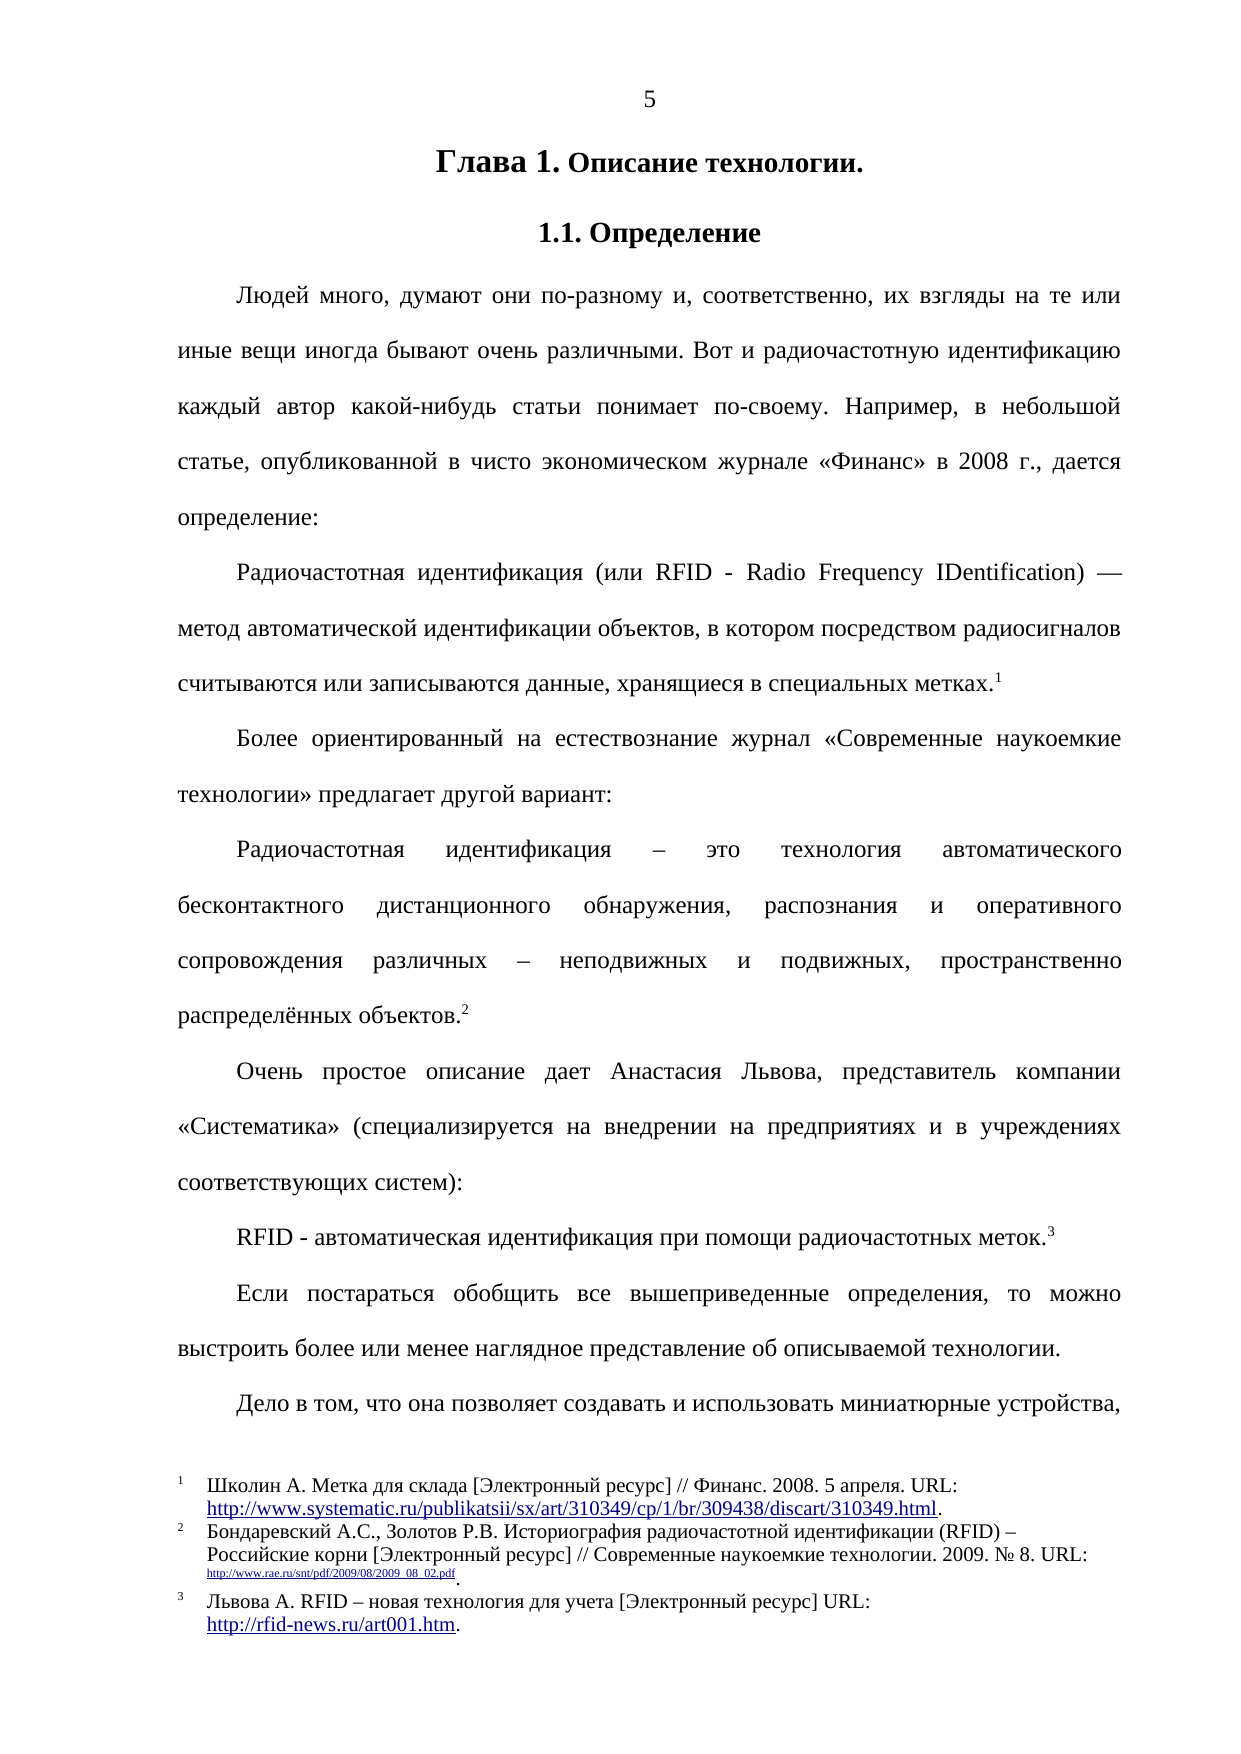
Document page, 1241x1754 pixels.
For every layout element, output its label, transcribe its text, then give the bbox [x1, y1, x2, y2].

text Людей много, думают они по-разному и, соответственно, их взгляды на те или иные вещи иногда бывают очень различными. Вот и радиочастотную идентификацию каждый автор какой-нибудь статьи понимает по-своему. Например, в небольшой статье, опубликованной в чисто экономическом журнале «Финанс» в 2008 г., дается определение: [177, 281, 1122, 531]
text Радиочастотная идентификация (или RFID - Radio Frequency IDentification) — метод автоматической идентификации объектов, в котором посредством радиосигналов считываются или записываются данные, хранящиеся в специальных метках. [177, 558, 1122, 697]
text Львова А. RFID – новая технология для учета [Электронный ресурс] URL: http://rfid-news.ru/art001.htm. [177, 1589, 1122, 1636]
text Дело в том, что она позволяет создавать и использовать миниатюрные устройства, [177, 1389, 1122, 1417]
text Глава 1. Описание технологии. [177, 143, 1122, 180]
text 1.1. Определение [177, 217, 1122, 249]
text Если постараться обобщить все вышеприведенные определения, то можно выстроить более или менее наглядное представление об описываемой технологии. [177, 1279, 1122, 1362]
text Школин А. Метка для склада [Электронный ресурс] // Финанс. 2008. 5 апреля. URL: http://www.systematic.ru/publikatsii/sx/art/310349/cp/1/br/309438/discart/310349.html. [177, 1474, 1122, 1520]
text Более ориентированный на естествознание журнал «Современные наукоемкие технологии» предлагает другой вариант: [177, 724, 1122, 808]
text RFID - автоматическая идентификация при помощи радиочастотных меток. [177, 1223, 1122, 1251]
text Радиочастотная идентификация – это технология автоматического бесконтактного дистанционного обнаружения, распознания и оперативного сопровождения различных – неподвижных и подвижных, пространственно распределённых объектов. [177, 835, 1122, 1029]
text Бондаревский А.С., Золотов Р.В. Историография радиочастотной идентификации (RFID) – Российские корни [Электронный ресурс] // Современные наукоемкие технологии. 2009. № 8. URL: http://www.rae.ru/snt/pdf/2009/08/2009_08_02.pdf. [177, 1520, 1122, 1589]
text Очень простое описание дает Анастасия Львова, представитель компании «Систематика» (специализируется на внедрении на предприятиях и в учреждениях соответствующих систем): [177, 1057, 1122, 1196]
